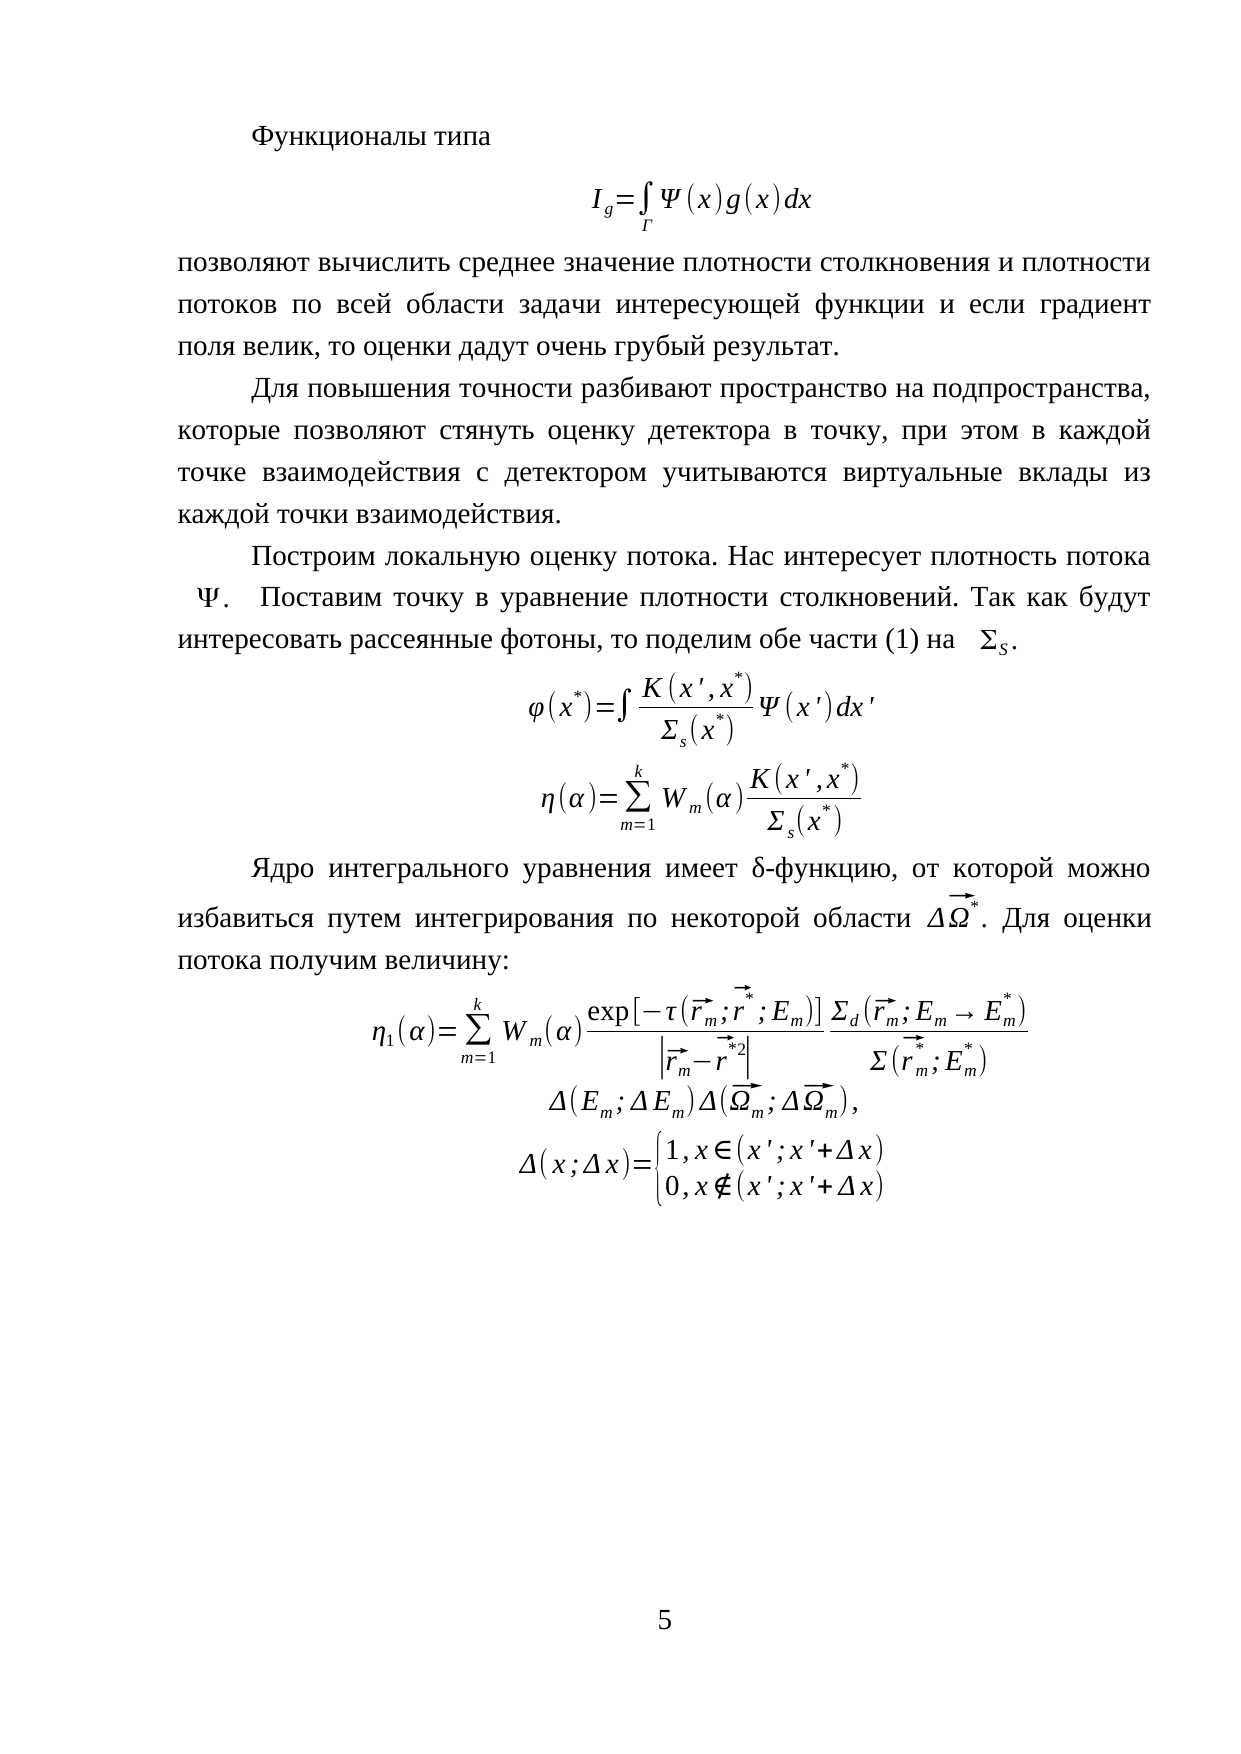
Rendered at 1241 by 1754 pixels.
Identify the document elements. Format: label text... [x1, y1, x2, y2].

text Для повышения точности разбивают пространство на подпространства, которые позволяют стянуть оценку детектора в точку, при этом в каждой точке взаимодействия с детектором учитываются виртуальные вклады из каждой точки взаимодействия. [177, 370, 1152, 529]
text Функционалы типа [177, 118, 1152, 152]
text позволяют вычислить среднее значение плотности столкновения и плотности потоков по всей области задачи интересующей функции и если градиент поля велик, то оценки дадут очень грубый результат. [177, 244, 1152, 362]
text Ядро интегрального уравнения имеет δ-функцию, от которой можно избавиться путем интегрирования по некоторой области Для оценки потока получим величину: [177, 850, 1152, 976]
text Построим локальную оценку потока. Нас интересует плотность потока Поставим точку в уравнение плотности столкновений. Так как будут интересовать рассеянные фотоны, то поделим обе части (1) на [177, 538, 1152, 659]
